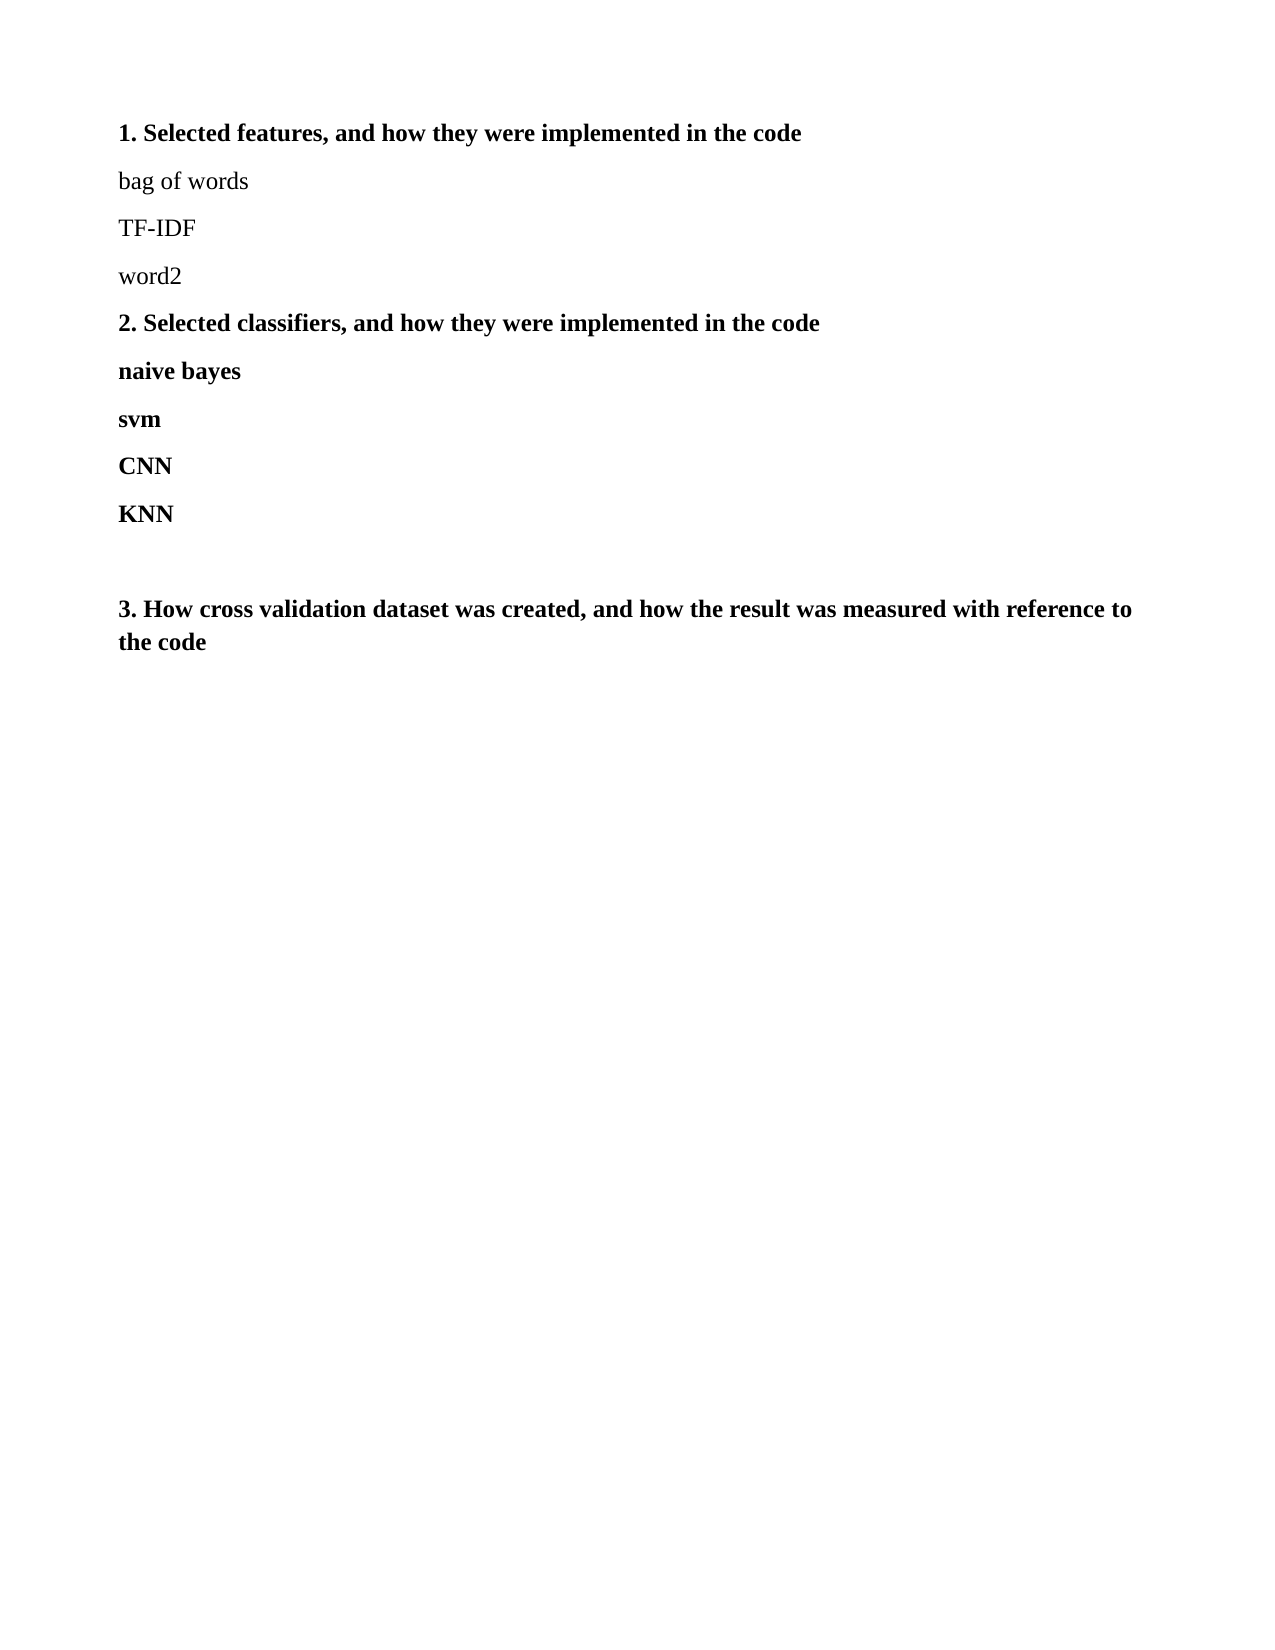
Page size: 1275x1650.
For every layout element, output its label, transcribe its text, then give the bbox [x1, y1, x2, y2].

text naive bayes [118, 356, 1157, 385]
text CNN [118, 451, 1157, 480]
text 2. Selected classifiers, and how they were implemented in the code [118, 308, 1157, 337]
text svm [118, 404, 1157, 432]
text TF-IDF [118, 213, 1157, 242]
text 1. Selected features, and how they were implemented in the code [118, 118, 1157, 147]
text 3. How cross validation dataset was created, and how the result was measured with reference to the code [118, 594, 1157, 656]
text KNN [118, 499, 1157, 528]
text bag of words [118, 166, 1157, 194]
text word2 [118, 261, 1157, 290]
